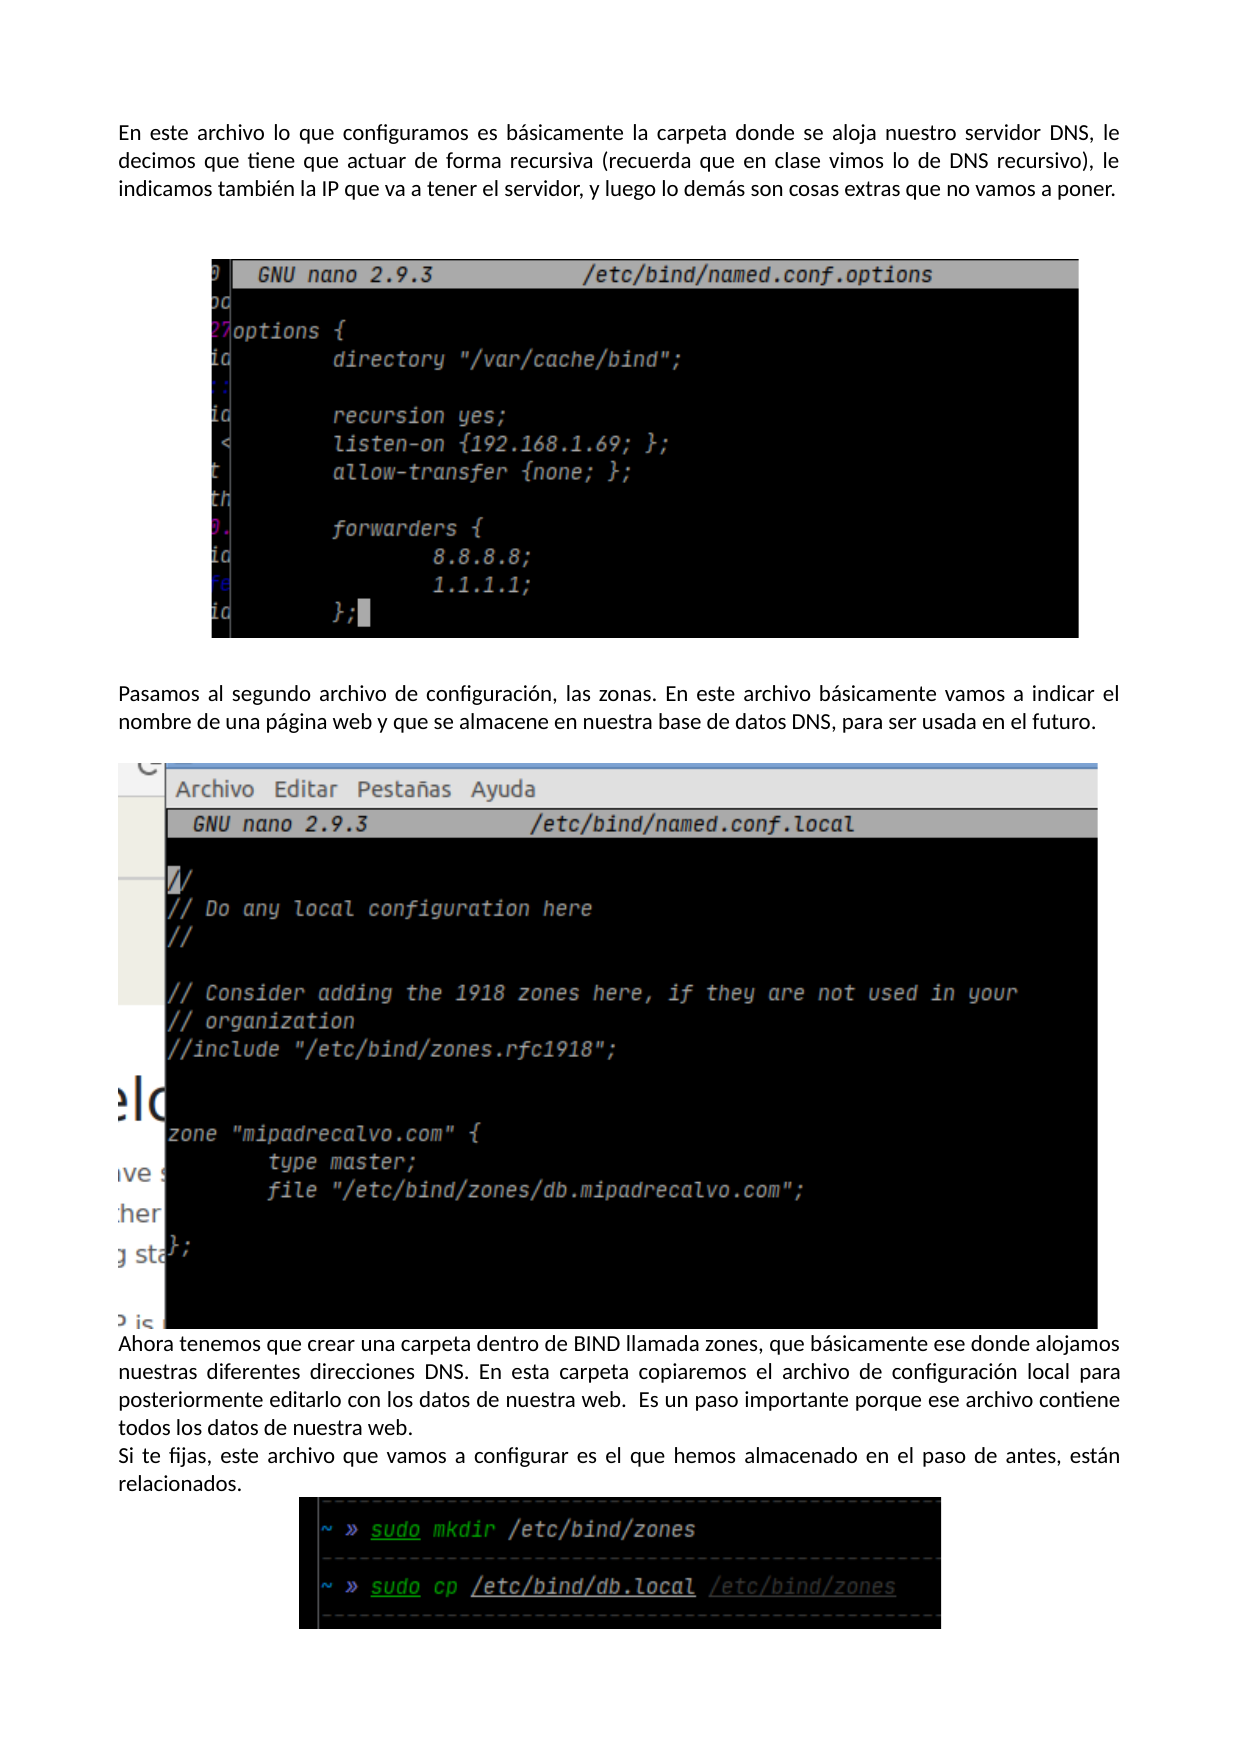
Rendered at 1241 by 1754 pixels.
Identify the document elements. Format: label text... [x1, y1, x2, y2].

text Ahora tenemos que crear una carpeta dentro de BIND llamada zones, que básicamente ese donde alojamos nuestras diferentes direcciones DNS. En esta carpeta copiaremos el archivo de configuración local para posteriormente editarlo con los datos de nuestra web. Es un paso importante porque ese archivo contiene todos los datos de nuestra web. [118, 820, 1122, 1441]
text Pasamos al segundo archivo de configuración, las zonas. En este archivo básicamente vamos a indicar el nombre de una página web y que se almacene en nuestra base de datos DNS, para ser usada en el futuro. [118, 679, 1122, 735]
text Si te fijas, este archivo que vamos a configurar es el que hemos almacenado en el paso de antes, están relacionados. [118, 1441, 1122, 1497]
text En este archivo lo que configuramos es básicamente la carpeta donde se aloja nuestro servidor DNS, le decimos que tiene que actuar de forma recursiva (recuerda que en clase vimos lo de DNS recursivo), le indicamos también la IP que va a tener el servidor, y luego lo demás son cosas extras que no vamos a poner. [118, 118, 1122, 202]
